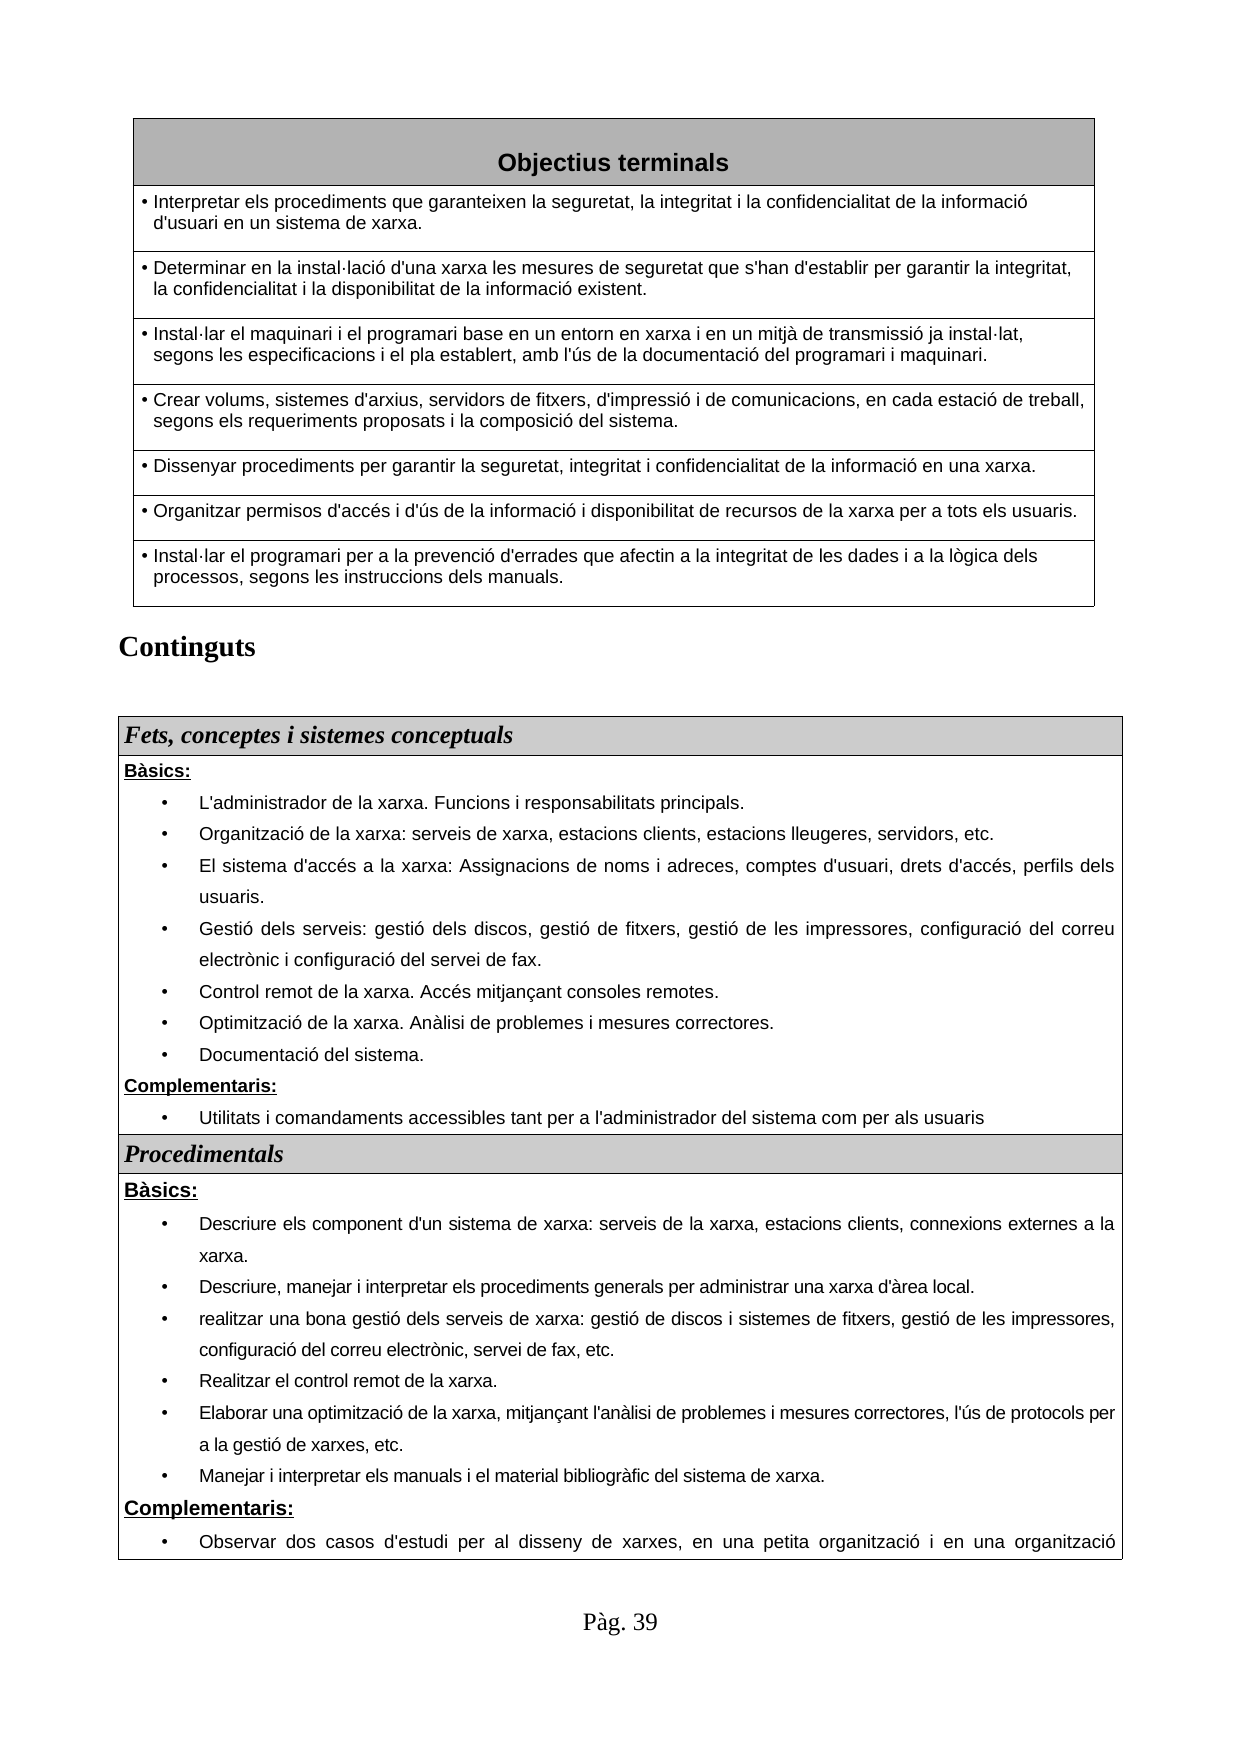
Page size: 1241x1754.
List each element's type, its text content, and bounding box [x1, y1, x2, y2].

table_cell Crear volums, sistemes d'arxius, servidors de fitxers, d'impressió i de comunicacions, en cada estació de treball, segons els requeriments proposats i la composició del sistema. [134, 385, 1094, 449]
table_cell Dissenyar procediments per garantir la seguretat, integritat i confidencialitat de la informació en una xarxa. [134, 451, 1094, 494]
table_cell Instal·lar el programari per a la prevenció d'errades que afectin a la integritat de les dades i a la lògica dels processos, segons les instruccions dels manuals. [134, 541, 1094, 606]
table_cell Interpretar els procediments que garanteixen la seguretat, la integritat i la confidencialitat de la informació d'usuari en un sistema de xarxa. [134, 186, 1094, 251]
table_cell Organitzar permisos d'accés i d'ús de la informació i disponibilitat de recursos de la xarxa per a tots els usuaris. [134, 496, 1094, 540]
table_cell Bàsics: Descriure els component d'un sistema de xarxa: serveis de la xarxa, estacions clients, connexions externes a la xarxa. Descriure, manejar i interpretar els procediments generals per administrar una xarxa d'àrea local. realitzar una bona gestió dels serveis de xarxa: gestió de discos i sistemes de fitxers, gestió de les impressores, configuració del correu electrònic, servei de fax, etc. Realitzar el control remot de la xarxa. Elaborar una optimització de la xarxa, mitjançant l'anàlisi de problemes i mesures correctores, l'ús de protocols per a la gestió de xarxes, etc. Manejar i interpretar els manuals i el material bibliogràfic del sistema de xarxa. Complementaris: Observar dos casos d'estudi per al disseny de xarxes, en una petita organització i en una organització [119, 1174, 1122, 1558]
table_cell Determinar en la instal·lació d'una xarxa les mesures de seguretat que s'han d'establir per garantir la integritat, la confidencialitat i la disponibilitat de la informació existent. [134, 252, 1094, 317]
table_cell Bàsics: L'administrador de la xarxa. Funcions i responsabilitats principals. Organització de la xarxa: serveis de xarxa, estacions clients, estacions lleugeres, servidors, etc. El sistema d'accés a la xarxa: Assignacions de noms i adreces, comptes d'usuari, drets d'accés, perfils dels usuaris. Gestió dels serveis: gestió dels discos, gestió de fitxers, gestió de les impressores, configuració del correu electrònic i configuració del servei de fax. Control remot de la xarxa. Accés mitjançant consoles remotes. Optimització de la xarxa. Anàlisi de problemes i mesures correctores. Documentació del sistema. Complementaris: Utilitats i comandaments accessibles tant per a l'administrador del sistema com per als usuaris [119, 756, 1122, 1134]
table_cell Procedimentals [119, 1135, 1122, 1173]
subtitle Continguts [118, 631, 1122, 663]
table_header Fets, conceptes i sistemes conceptuals [119, 717, 1122, 755]
table_header Objectius terminals [134, 119, 1094, 185]
table_cell Instal·lar el maquinari i el programari base en un entorn en xarxa i en un mitjà de transmissió ja instal·lat, segons les especificacions i el pla establert, amb l'ús de la documentació del programari i maquinari. [134, 319, 1094, 383]
